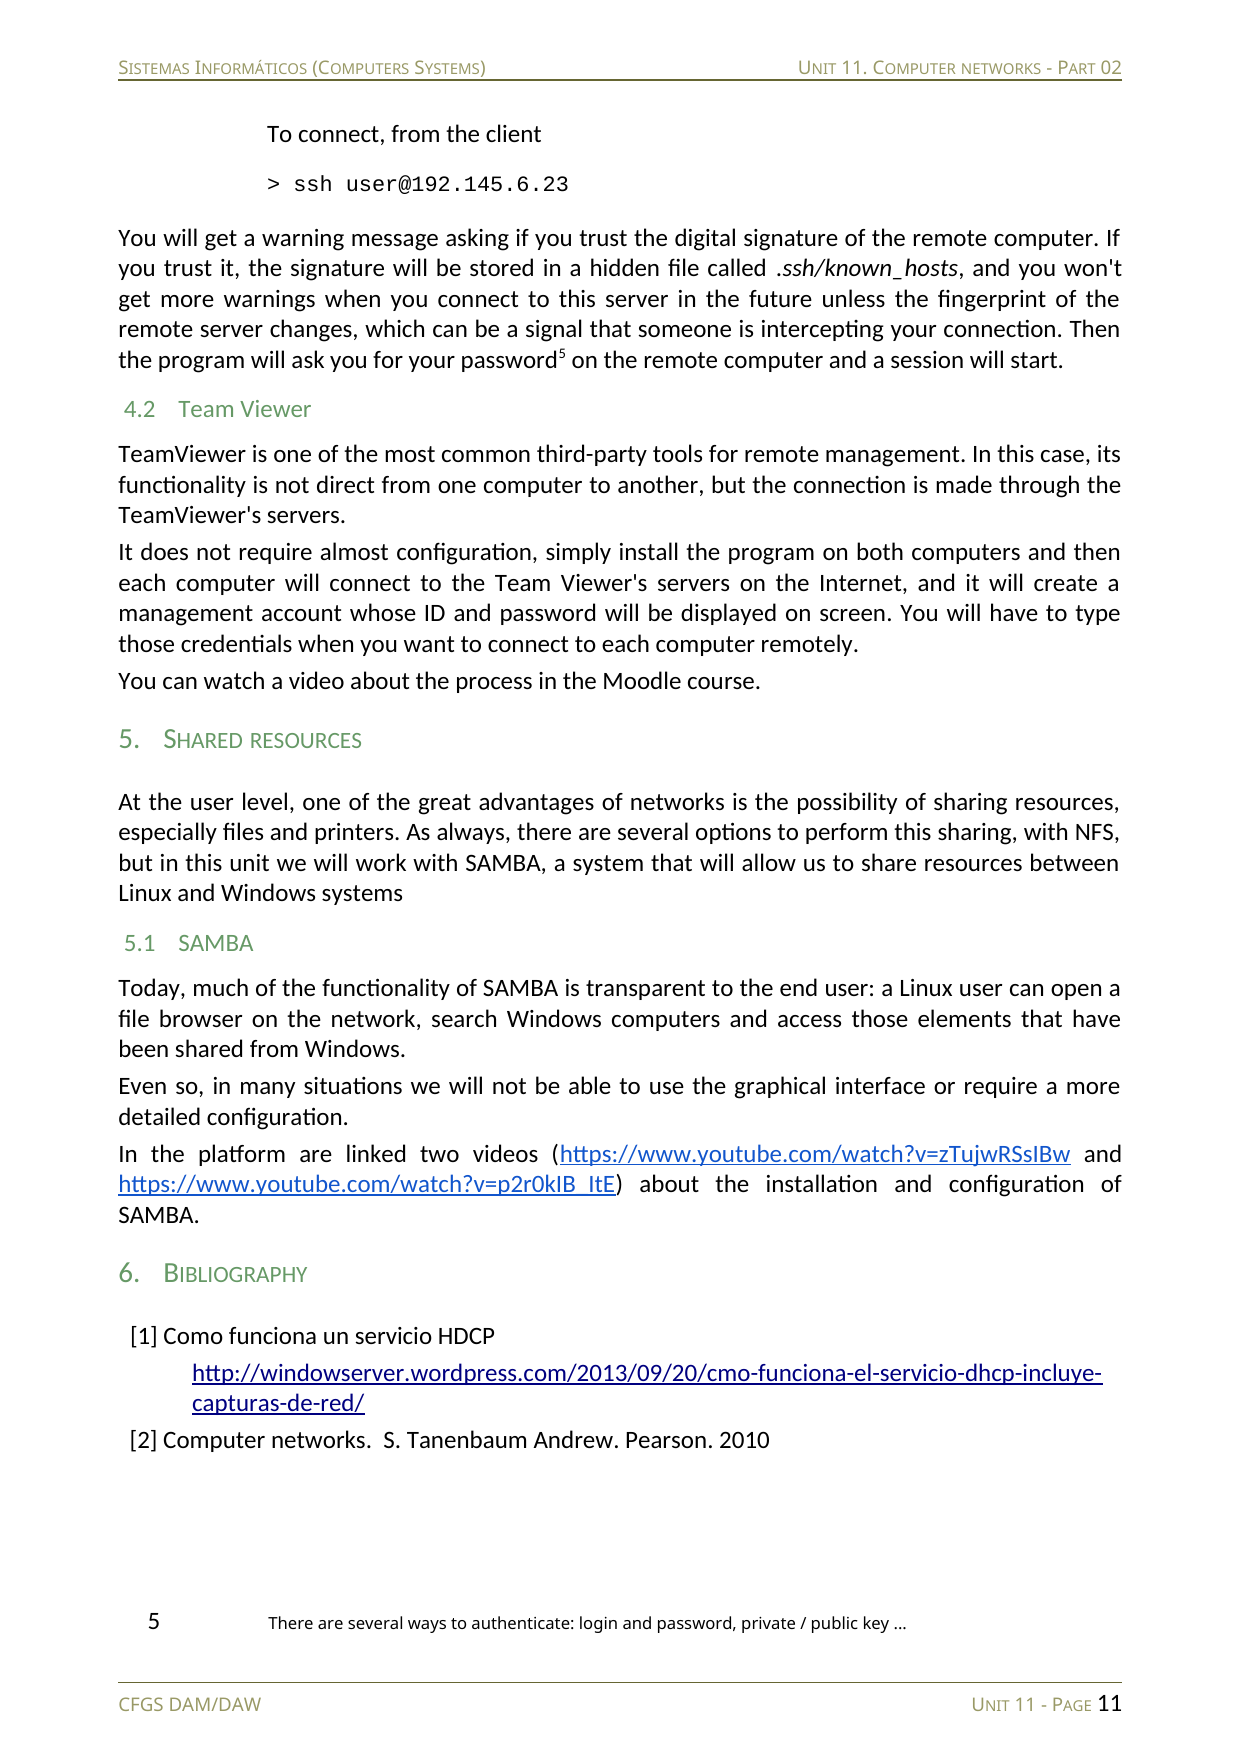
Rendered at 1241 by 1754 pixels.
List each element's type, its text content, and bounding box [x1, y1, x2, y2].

text It does not require almost configuration, simply install the program on both computers and then each computer will connect to the Team Viewer's servers on the Internet, and it will create a management account whose ID and password will be displayed on screen. You will have to type those credentials when you want to connect to each computer remotely. [118, 536, 1122, 658]
subtitle SAMBA [118, 927, 1122, 957]
text TeamViewer is one of the most common third-party tools for remote management. In this case, its functionality is not direct from one computer to another, but the connection is made through the TeamViewer's servers. [118, 438, 1122, 530]
text http://windowserver.wordpress.com/2013/09/20/cmo-funciona-el-servicio-dhcp-incluye-capturas-de-red/ [192, 1357, 1122, 1418]
text > ssh user@192.145.6.23 [267, 173, 1122, 197]
text [1] Como funciona un servicio HDCP [118, 1320, 1122, 1350]
text There are several ways to authenticate: login and password, private / public key ... [147, 1605, 1122, 1636]
text To connect, from the client [267, 118, 1122, 148]
subtitle Team Viewer [118, 393, 1122, 424]
text Today, much of the functionality of SAMBA is transparent to the end user: a Linux user can open a file browser on the network, search Windows computers and access those elements that have been shared from Windows. [118, 972, 1122, 1064]
text You will get a warning message asking if you trust the digital signature of the remote computer. If you trust it, the signature will be stored in a hidden file called .ssh/known_hosts, and you won't get more warnings when you connect to this server in the future unless the fingerprint of the remote server changes, which can be a signal that someone is intercepting your connection. Then the program will ask you for your password on the remote computer and a session will start. [118, 222, 1122, 374]
text In the platform are linked two videos (https://www.youtube.com/watch?v=zTujwRSsIBw and https://www.youtube.com/watch?v=p2r0kIB_ItE) about the installation and configuration of SAMBA. [118, 1138, 1122, 1229]
text At the user level, one of the great advantages of networks is the possibility of sharing resources, especially files and printers. As always, there are several options to perform this sharing, with NFS, but in this unit we will work with SAMBA, a system that will allow us to share resources between Linux and Windows systems [118, 786, 1122, 908]
text You can watch a video about the process in the Moodle course. [118, 665, 1122, 696]
text [2] Computer networks. S. Tanenbaum Andrew. Pearson. 2010 [118, 1424, 1122, 1455]
text Even so, in many situations we will not be able to use the graphical interface or require a more detailed configuration. [118, 1070, 1122, 1131]
subtitle Bibliography [118, 1254, 1122, 1290]
subtitle Shared resources [118, 720, 1122, 756]
